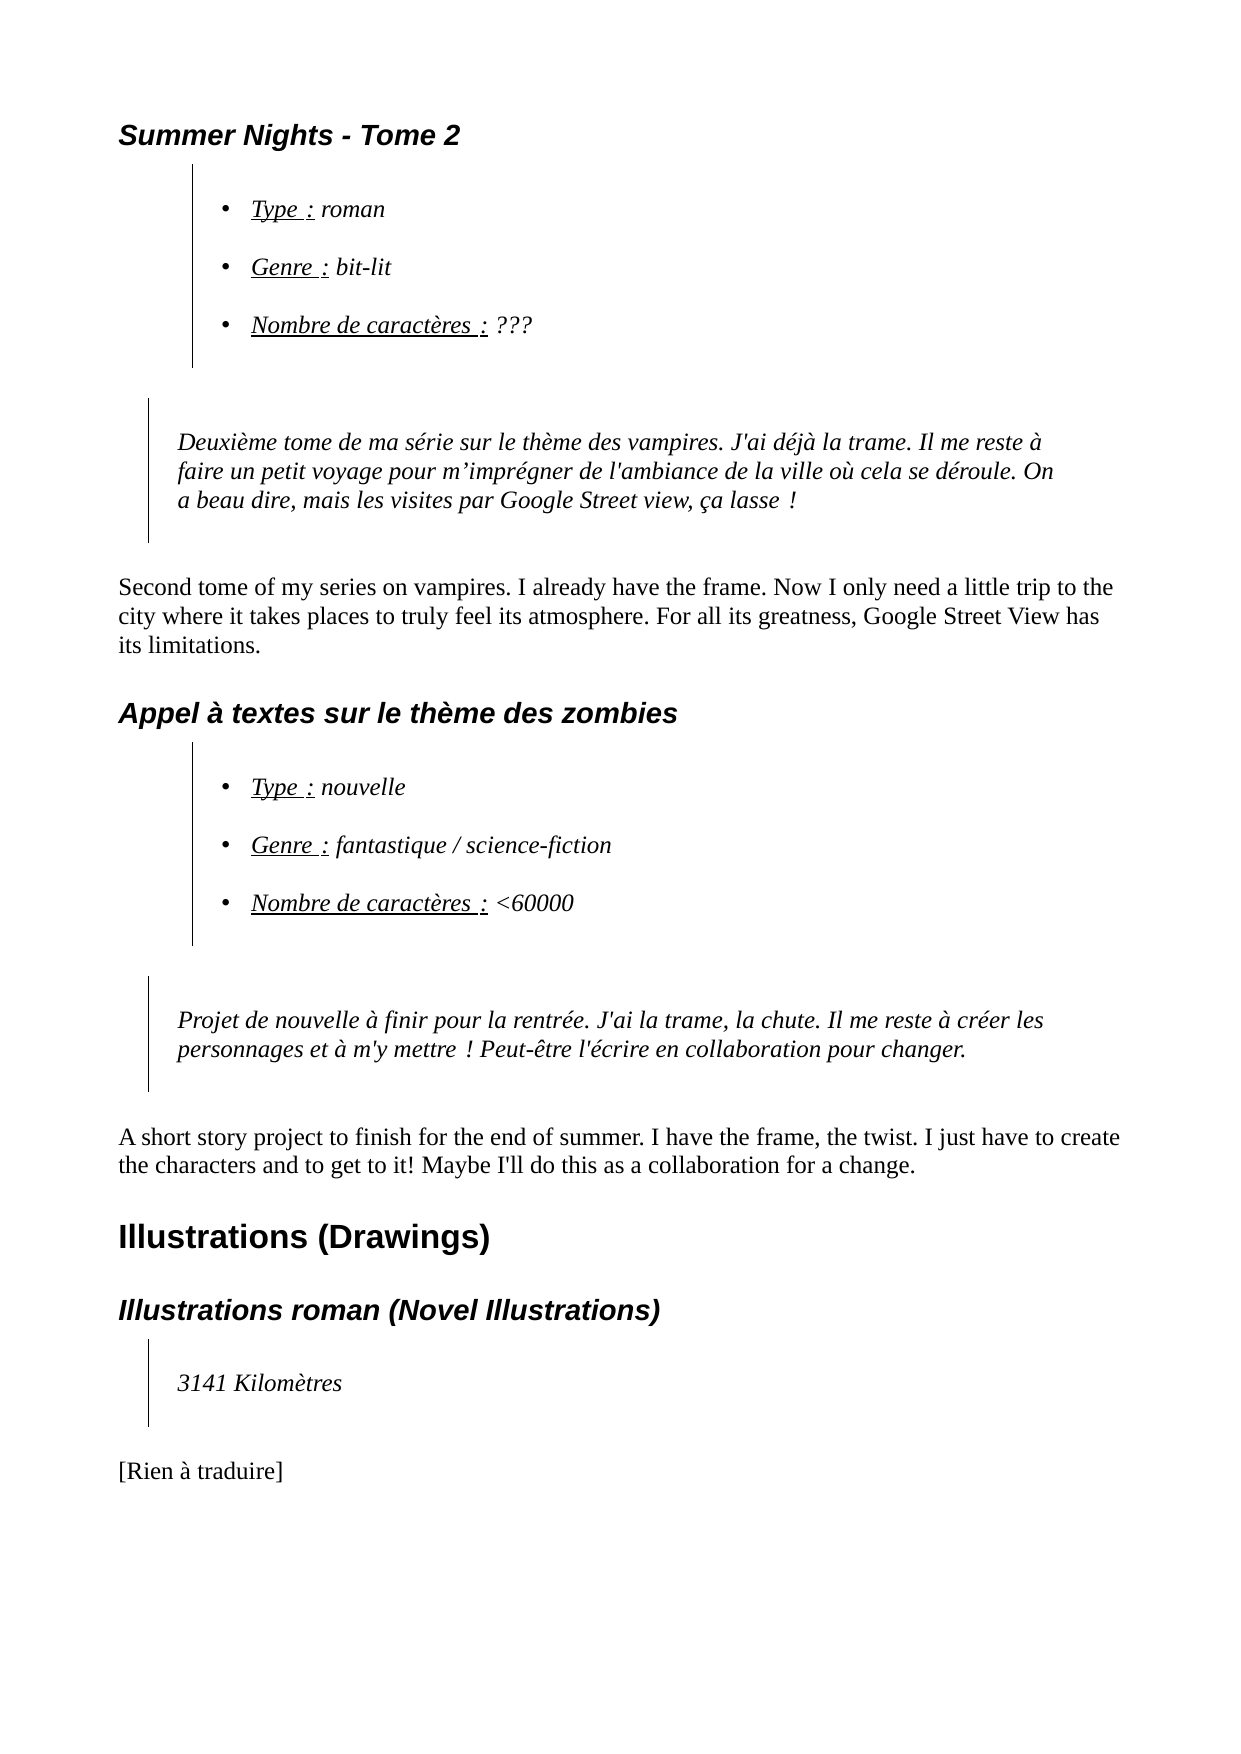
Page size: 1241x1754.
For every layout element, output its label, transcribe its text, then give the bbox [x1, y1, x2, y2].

text Deuxième tome de ma série sur le thème des vampires. J'ai déjà la trame. Il me reste à faire un petit voyage pour m’imprégner de l'ambiance de la ville où cela se déroule. On a beau dire, mais les visites par Google Street view, ça lasse ! [149, 398, 1093, 543]
subtitle Illustrations roman (Novel Illustrations) [118, 1293, 1122, 1327]
list Genre : fantastique / science-fiction [193, 801, 1093, 859]
text 3141 Kilomètres [149, 1339, 1093, 1427]
list Type : nouvelle [193, 742, 1093, 801]
text Projet de nouvelle à finir pour la rentrée. J'ai la trame, la chute. Il me reste à créer les personnages et à m'y mettre ! Peut-être l'écrire en collaboration pour changer. [149, 976, 1093, 1092]
subtitle Illustrations (Drawings) [118, 1217, 1122, 1256]
list Nombre de caractères : ??? [193, 281, 1093, 368]
text [Rien à traduire] [118, 1456, 1122, 1485]
text Second tome of my series on vampires. I already have the frame. Now I only need a little trip to the city where it takes places to truly feel its atmosphere. For all its greatness, Google Street View has its limitations. [118, 572, 1122, 659]
subtitle Appel à textes sur le thème des zombies [118, 696, 1122, 730]
list Nombre de caractères : <60000 [193, 859, 1093, 946]
subtitle Summer Nights - Tome 2 [118, 118, 1122, 152]
list Type : roman [193, 164, 1093, 222]
list Genre : bit-lit [193, 222, 1093, 281]
text A short story project to finish for the end of summer. I have the frame, the twist. I just have to create the characters and to get to it! Maybe I'll do this as a collaboration for a change. [118, 1122, 1122, 1179]
